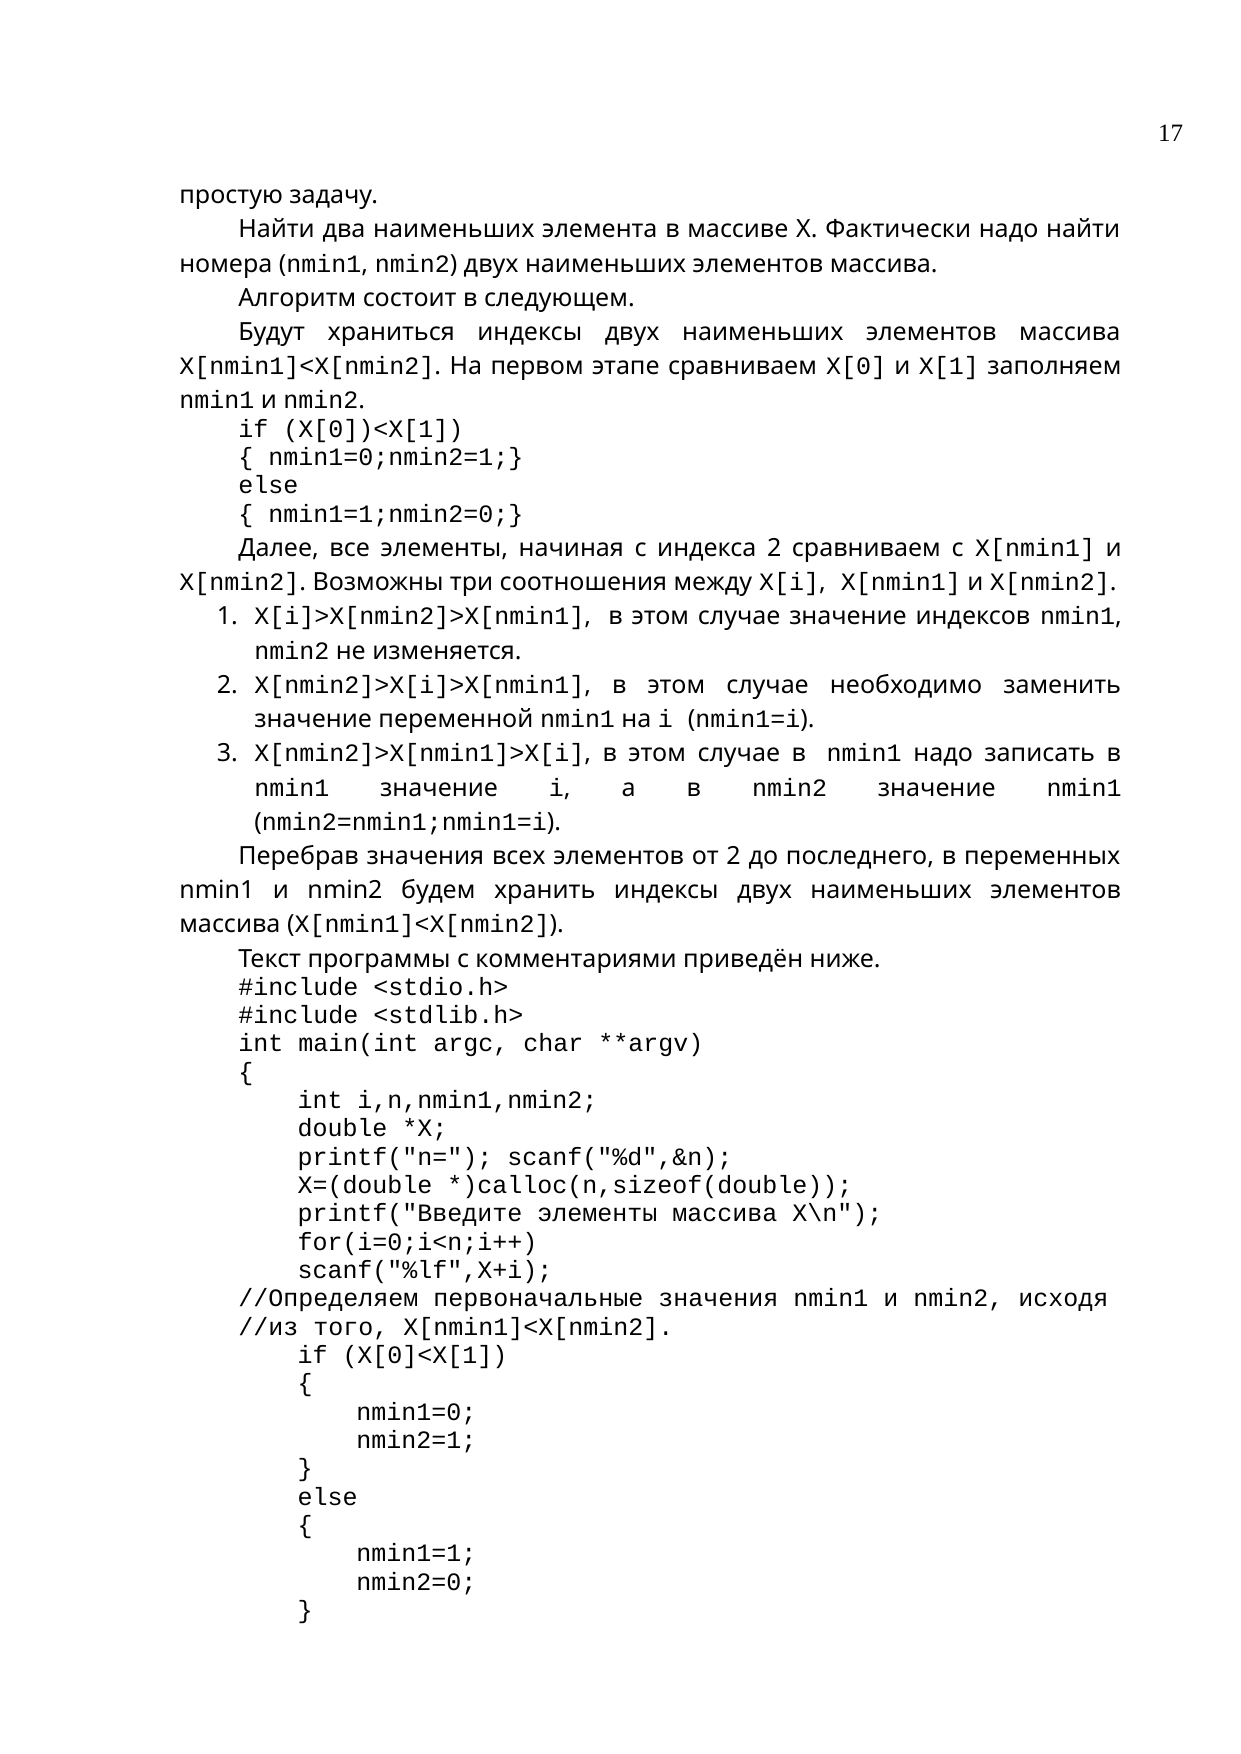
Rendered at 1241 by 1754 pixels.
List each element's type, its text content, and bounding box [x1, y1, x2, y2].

text Алгоритм состоит в следующем. [179, 279, 1121, 313]
text { nmin1=1;nmin2=0;} [238, 501, 1121, 529]
text Далее, все элементы, начиная с индекса 2 сравниваем c X[nmin1] и X[nmin2]. Возможны три соотношения между X[i], X[nmin1] и X[nmin2]. [179, 529, 1121, 598]
text Текст программы с комментариями приведён ниже. [179, 940, 1121, 974]
text { [238, 1371, 1121, 1399]
text else [238, 1484, 1121, 1513]
text double *X; [238, 1116, 1121, 1144]
list X[i]>X[nmin2]>X[nmin1], в этом случае значение индексов nmin1, nmin2 не изменяется. [217, 598, 1121, 667]
text int i,n,nmin1,nmin2; [238, 1088, 1121, 1116]
text X=(double *)calloc(n,sizeof(double)); [238, 1173, 1121, 1201]
text int main(int argc, char **argv) [238, 1031, 1121, 1059]
text if (X[0]<X[1]) [238, 1343, 1121, 1371]
text nmin1=1; [238, 1541, 1121, 1569]
text for(i=0;i<n;i++) [238, 1229, 1121, 1258]
text nmin2=1; [238, 1428, 1121, 1456]
text Будут храниться индексы двух наименьших элементов массива X[nmin1]<X[nmin2]. На первом этапе сравниваем X[0] и X[1] заполняем nmin1 и nmin2. [179, 313, 1121, 416]
list X[nmin2]>X[nmin1]>X[i], в этом случае в nmin1 надо записать в nmin1 значение i, а в nmin2 значение nmin1 (nmin2=nmin1;nmin1=i). [217, 735, 1121, 838]
text { [238, 1513, 1121, 1541]
text простую задачу. [179, 177, 1121, 211]
text printf("n="); scanf("%d",&n); [238, 1144, 1121, 1173]
text { nmin1=0;nmin2=1;} [238, 444, 1121, 473]
text nmin1=0; [238, 1399, 1121, 1428]
text Найти два наименьших элемента в массиве X. Фактически надо найти номера (nmin1, nmin2) двух наименьших элементов массива. [179, 211, 1121, 279]
text #include <stdlib.h> [238, 1003, 1121, 1031]
text nmin2=0; [238, 1569, 1121, 1598]
text Перебрав значения всех элементов от 2 до последнего, в переменных nmin1 и nmin2 будем хранить индексы двух наименьших элементов массива (X[nmin1]<X[nmin2]). [179, 838, 1121, 940]
text //Определяем первоначальные значения nmin1 и nmin2, исходя [238, 1286, 1121, 1314]
text } [238, 1598, 1121, 1626]
text { [238, 1059, 1121, 1088]
text //из того, X[nmin1]<X[nmin2]. [238, 1314, 1121, 1343]
text scanf("%lf",X+i); [238, 1258, 1121, 1286]
text #include <stdio.h> [238, 974, 1121, 1003]
text printf("Введите элементы массива Х\n"); [238, 1201, 1121, 1229]
list X[nmin2]>X[i]>X[nmin1], в этом случае необходимо заменить значение переменной nmin1 на i (nmin1=i). [217, 667, 1121, 735]
text } [238, 1456, 1121, 1484]
text if (X[0])<X[1]) [238, 416, 1121, 444]
text else [238, 473, 1121, 501]
